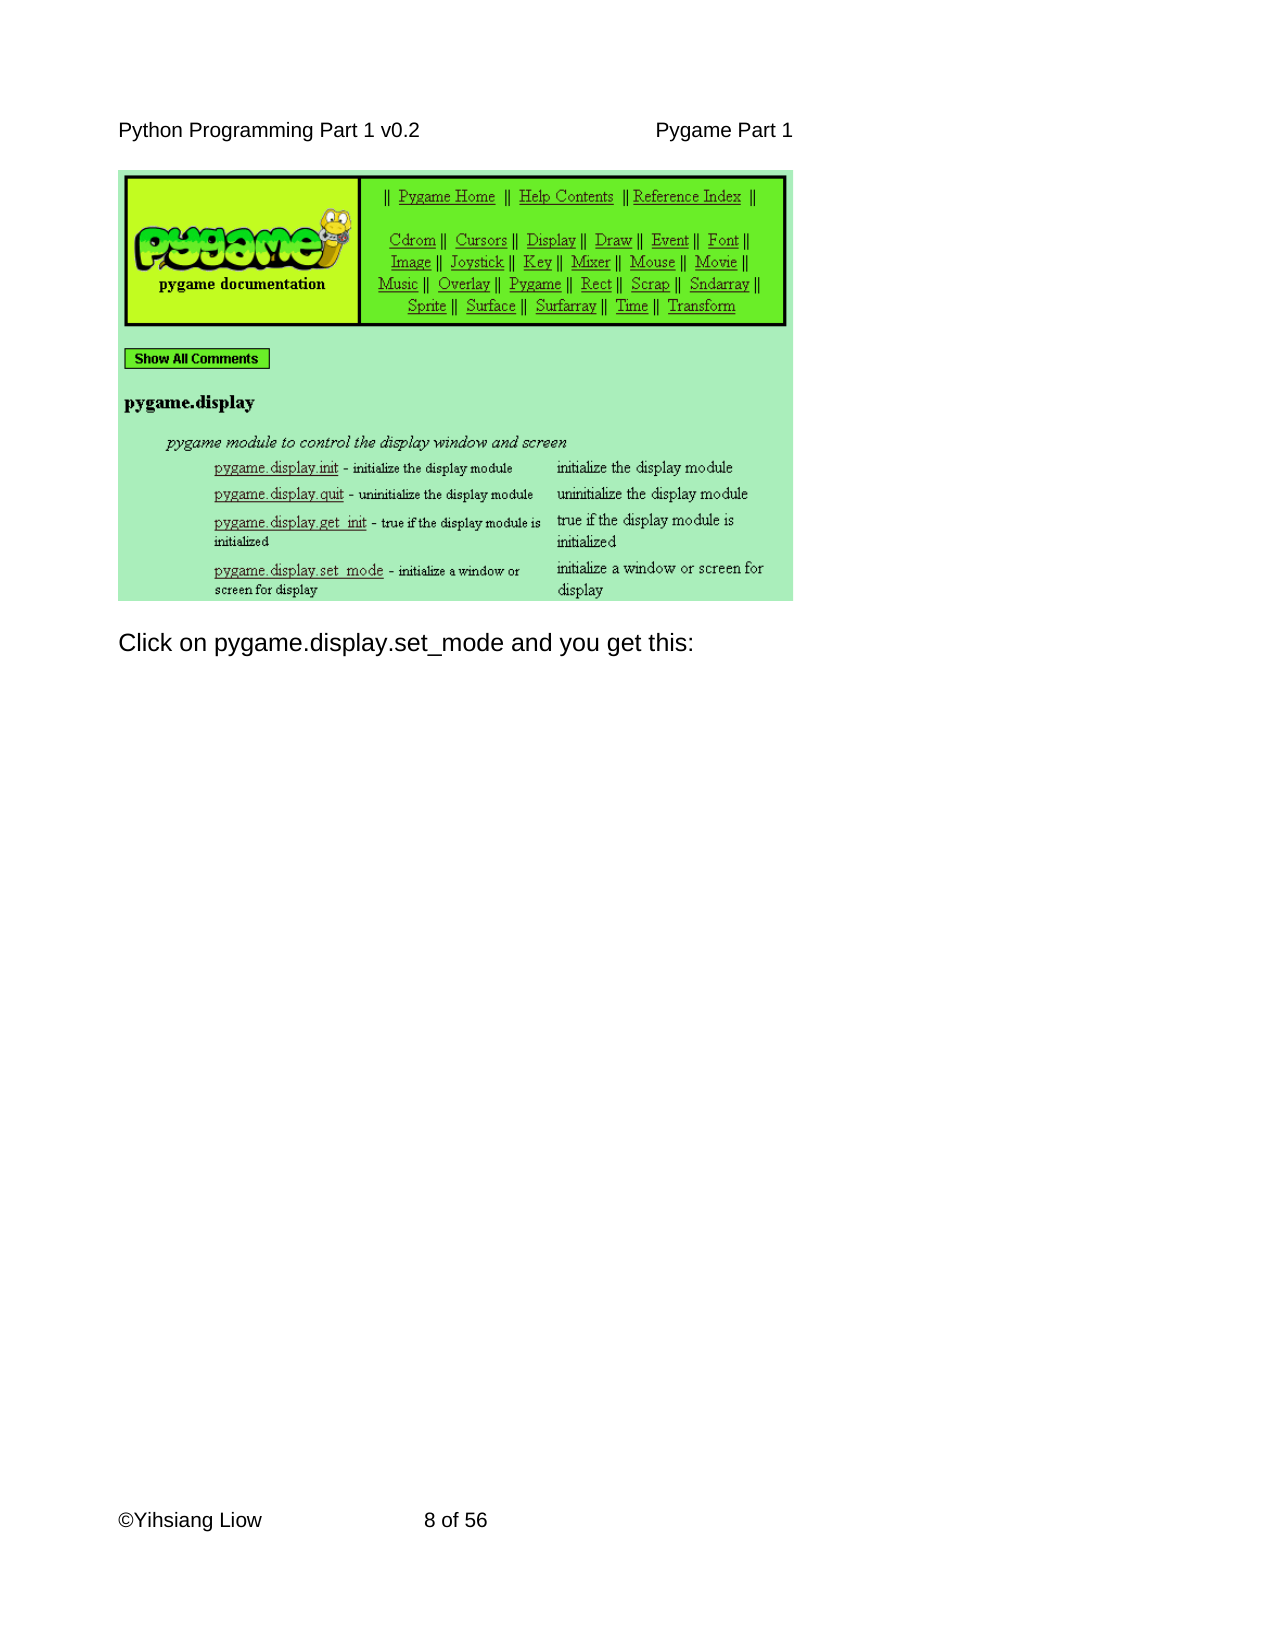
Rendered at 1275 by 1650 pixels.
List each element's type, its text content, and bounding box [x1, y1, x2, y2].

text Click on pygame.display.set_mode and you get this: [118, 629, 793, 657]
